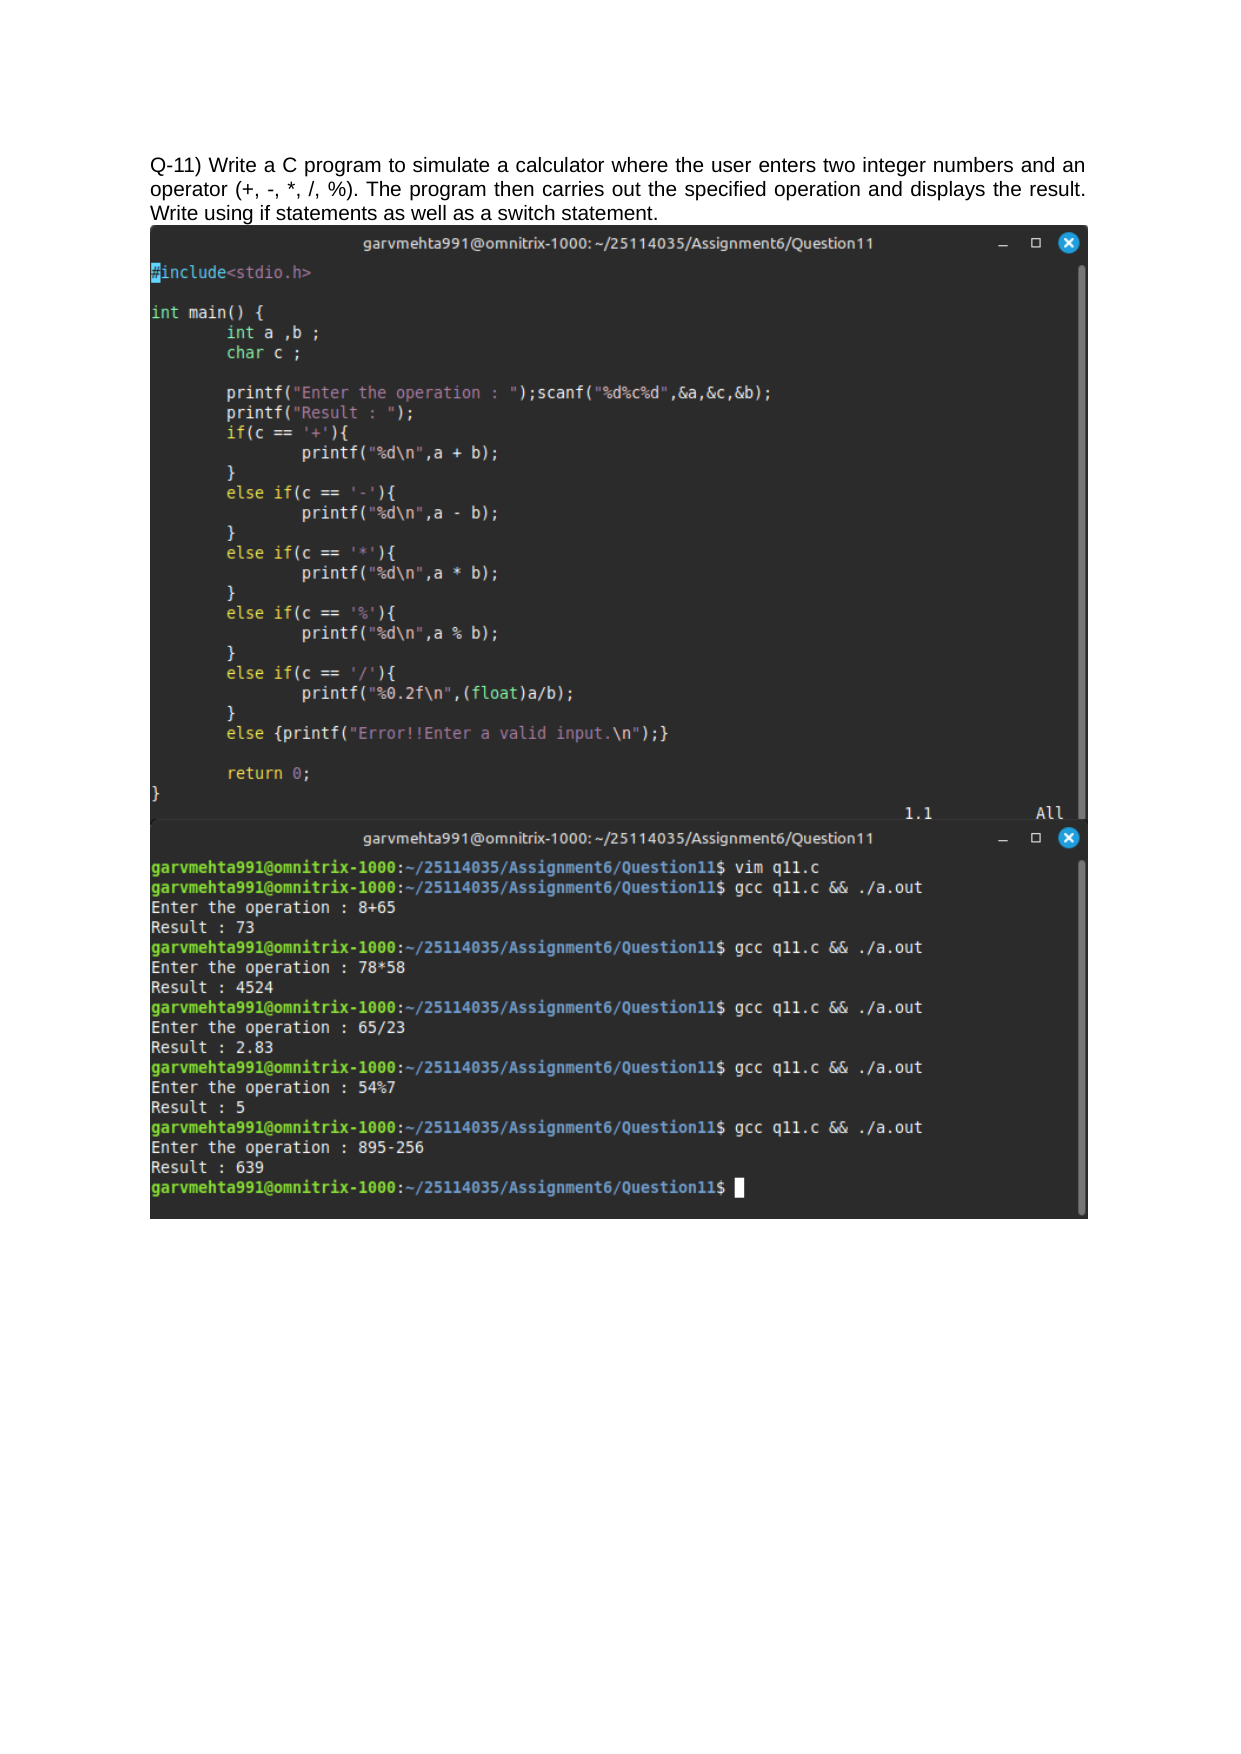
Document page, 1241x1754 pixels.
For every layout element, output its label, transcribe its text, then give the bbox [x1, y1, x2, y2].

text Q-11) Write a C program to simulate a calculator where the user enters two integer numbers and an operator (+, -, *, /, %). The program then carries out the specified operation and displays the result. Write using if statements as well as a switch statement. [150, 153, 1087, 225]
picture [150, 225, 1088, 1219]
